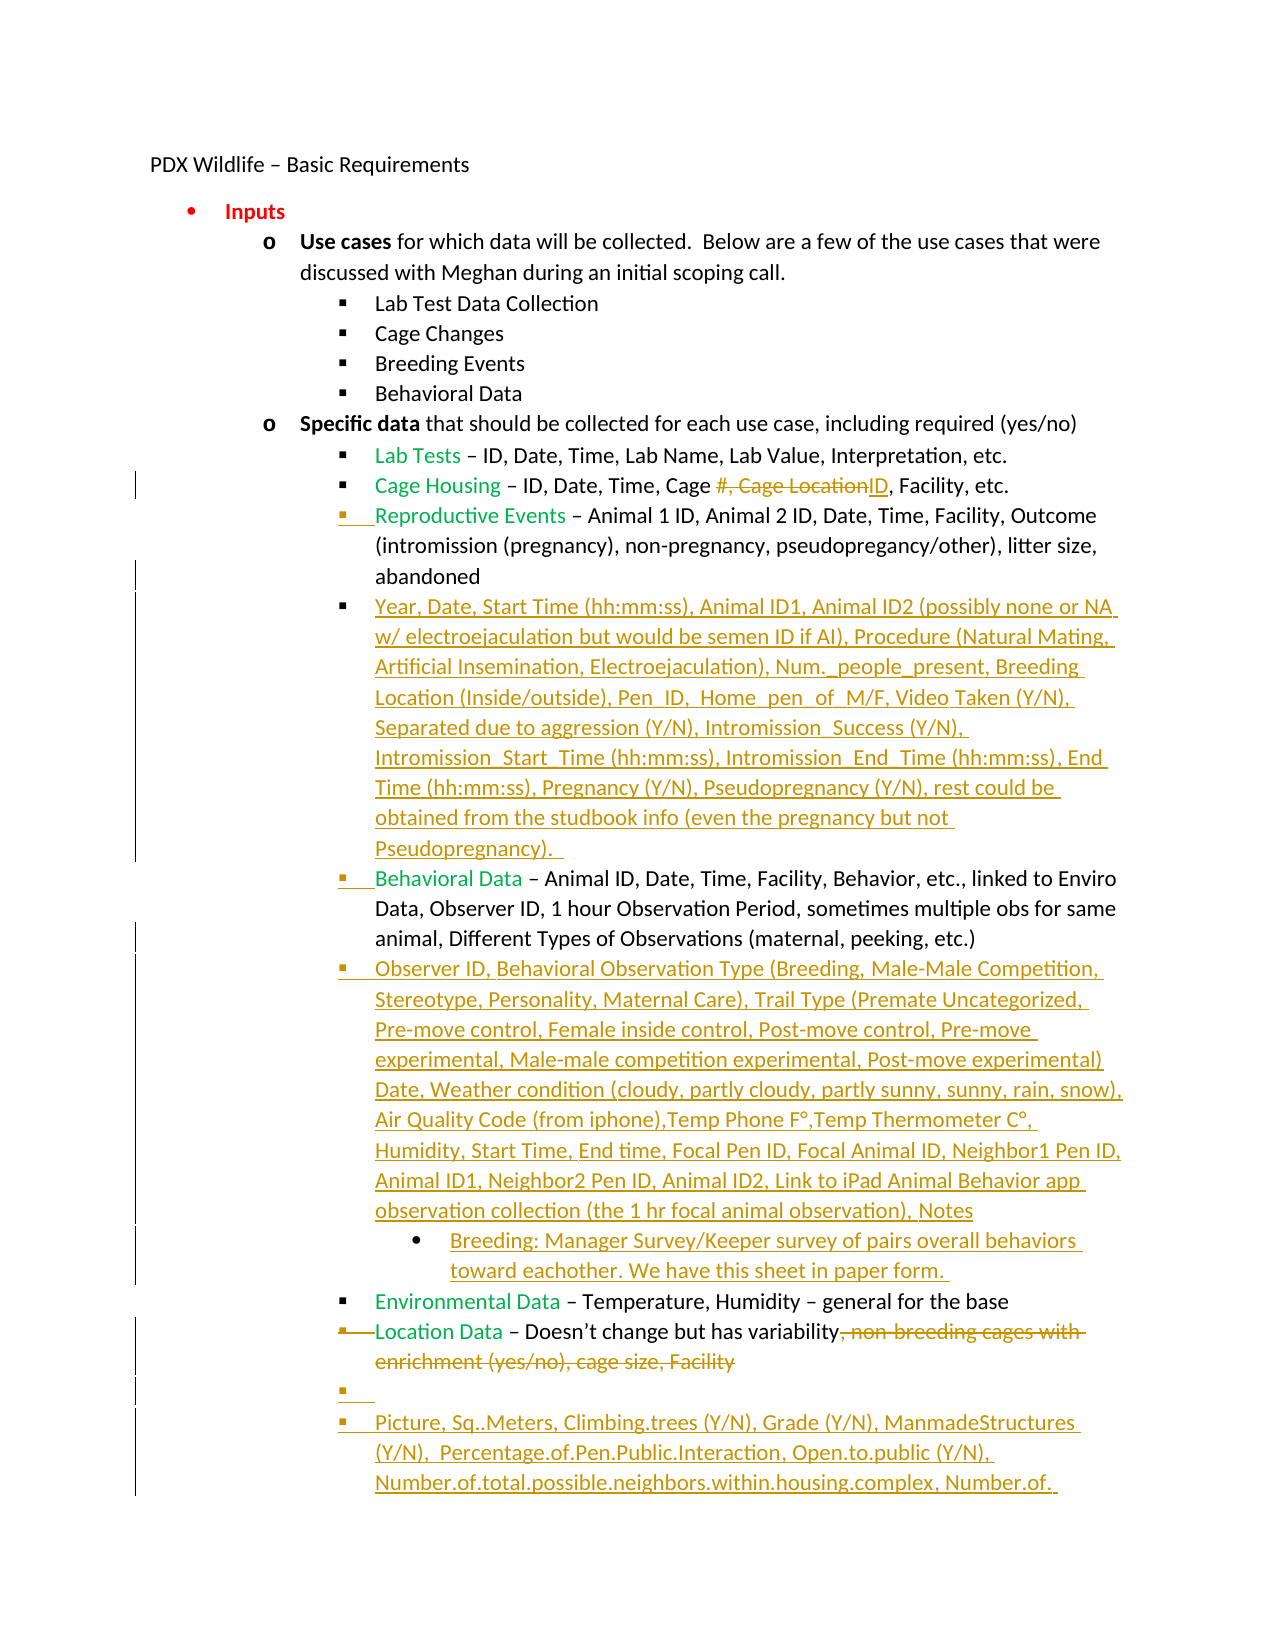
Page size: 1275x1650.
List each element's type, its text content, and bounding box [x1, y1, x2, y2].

list Use cases for which data will be collected. Below are a few of the use cases that were discussed with Meghan during an initial scoping call. [262, 227, 1125, 286]
list Cage Housing – ID, Date, Time, Cage ID, Facility, etc. [337, 471, 1125, 499]
list Behavioral Data – Animal ID, Date, Time, Facility, Behavior, etc., linked to Enviro Data, Observer ID, 1 hour Observation Period, sometimes multiple obs for same animal, Different Types of Observations (maternal, peeking, etc.) [337, 864, 1125, 952]
list Reproductive Events – Animal 1 ID, Animal 2 ID, Date, Time, Facility, Outcome (intromission (pregnancy), non-pregnancy, pseudopregancy/other), litter size, abandoned [337, 501, 1125, 590]
list Cage Changes [337, 319, 1125, 347]
list Behavioral Data [337, 379, 1125, 407]
list Environmental Data – Temperature, Humidity – general for the base [337, 1287, 1125, 1315]
list Specific data that should be collected for each use case, including required (yes/no) [262, 409, 1125, 439]
list Lab Tests – ID, Date, Time, Lab Name, Lab Value, Interpretation, etc. [337, 441, 1125, 469]
list Location Data – Doesn’t change but has variability [337, 1317, 1125, 1375]
list Year, Date, Start Time (hh:mm:ss), Animal ID1, Animal ID2 (possibly none or NA w/ electroejaculation but would be semen ID if AI), Procedure (Natural Mating, Artificial Insemination, Electroejaculation), Num._people_present, Breeding Location (Inside/outside), Pen_ID, Home_pen_of_M/F, Video Taken (Y/N), Separated due to aggression (Y/N), Intromission_Success (Y/N), Intromission_Start_Time (hh:mm:ss), Intromission_End_Time (hh:mm:ss), End Time (hh:mm:ss), Pregnancy (Y/N), Pseudopregnancy (Y/N), rest could be obtained from the studbook info (even the pregnancy but not Pseudopregnancy). [337, 592, 1125, 862]
text PDX Wildlife – Basic Requirements [150, 150, 1125, 178]
list Breeding: Manager Survey/Keeper survey of pairs overall behaviors toward eachother. We have this sheet in paper form. [412, 1226, 1125, 1284]
list Inputs [187, 197, 1125, 225]
list Lab Test Data Collection [337, 289, 1125, 317]
list Observer ID, Behavioral Observation Type (Breeding, Male-Male Competition, Stereotype, Personality, Maternal Care), Trail Type (Premate Uncategorized, Pre-move control, Female inside control, Post-move control, Pre-move experimental, Male-male competition experimental, Post-move experimental) Date, Weather condition (cloudy, partly cloudy, partly sunny, sunny, rain, snow), Air Quality Code (from iphone),Temp Phone F°,Temp Thermometer C°, Humidity, Start Time, End time, Focal Pen ID, Focal Animal ID, Neighbor1 Pen ID, Animal ID1, Neighbor2 Pen ID, Animal ID2, Link to iPad Animal Behavior app observation collection (the 1 hr focal animal observation), Notes [337, 954, 1125, 1224]
list Picture, Sq..Meters, Climbing.trees (Y/N), Grade (Y/N), ManmadeStructures (Y/N), Percentage.of.Pen.Public.Interaction, Open.to.public (Y/N), Number.of.total.possible.neighbors.within.housing.complex, Number.of. [337, 1408, 1125, 1496]
list Breeding Events [337, 349, 1125, 377]
